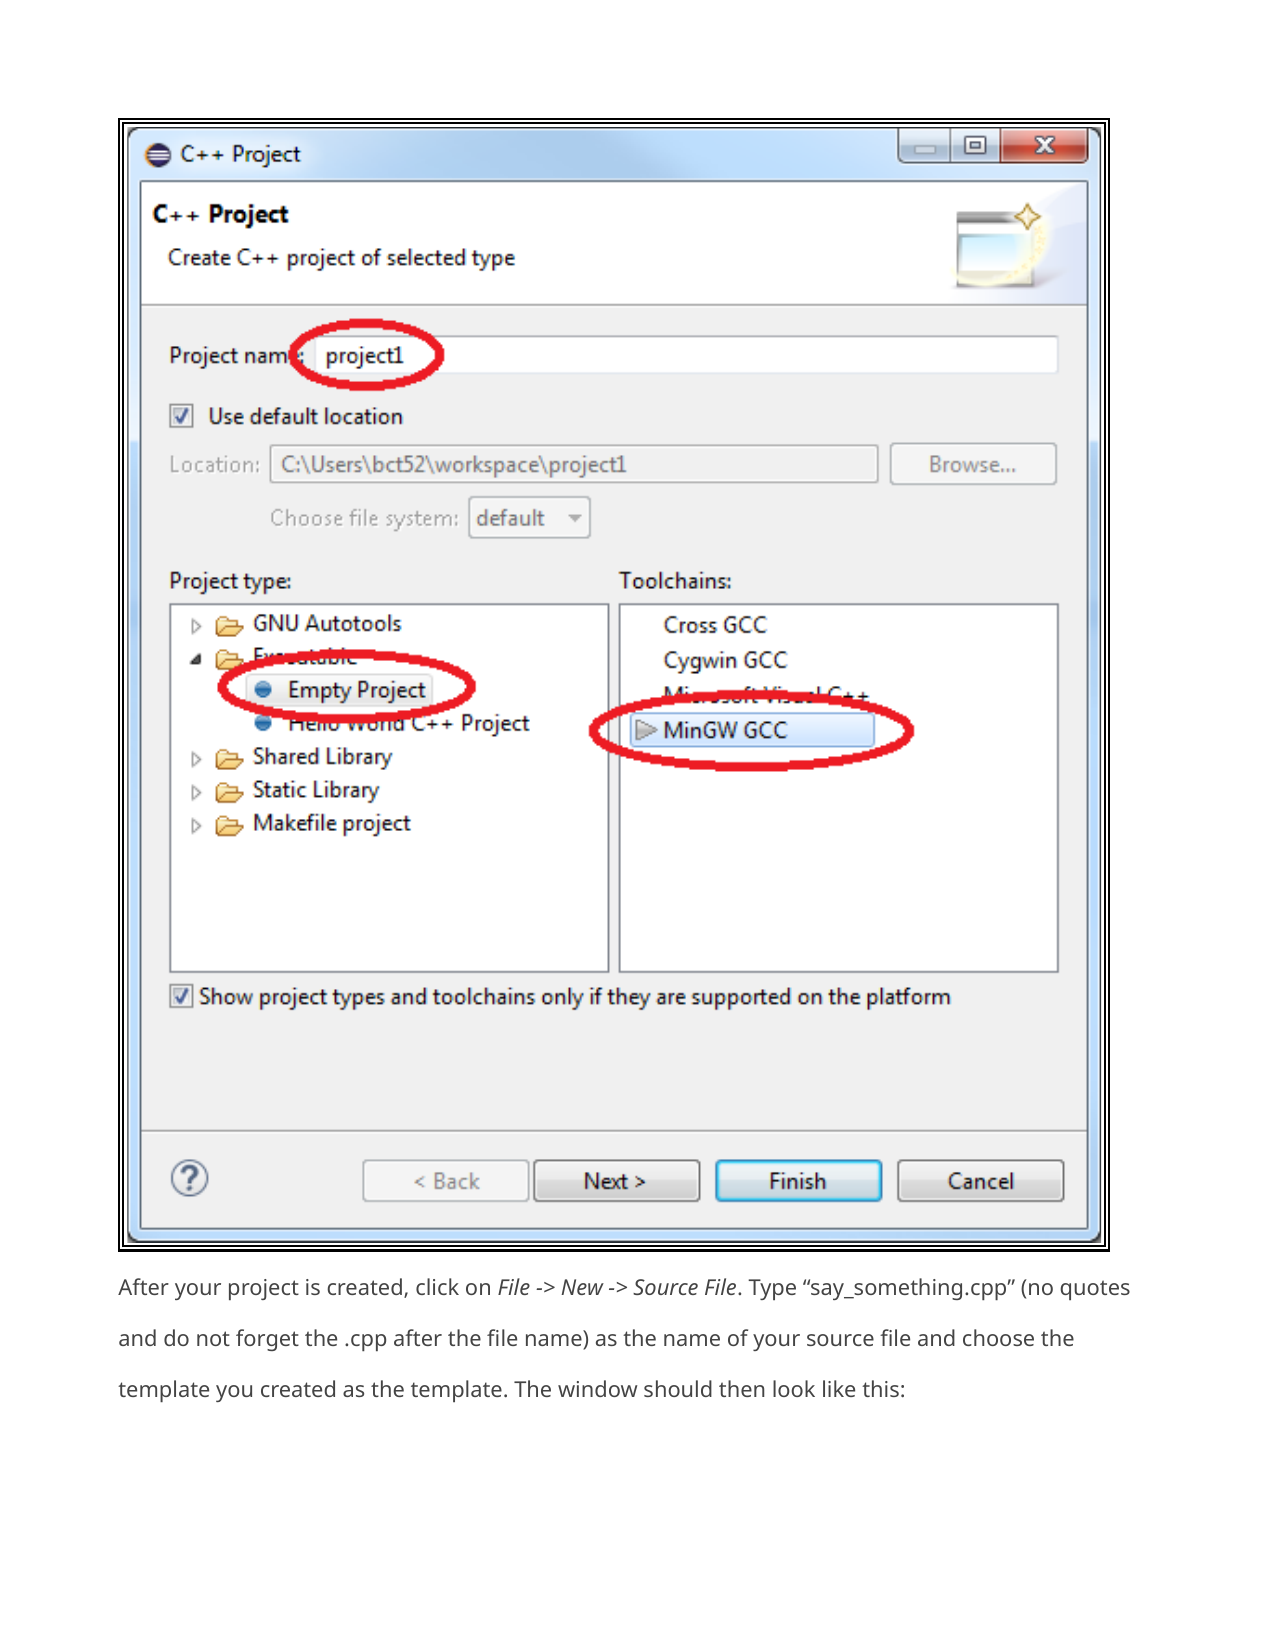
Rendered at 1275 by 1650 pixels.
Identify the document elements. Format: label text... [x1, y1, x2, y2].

text After your project is created, click on File -> New -> Source File. Type “say_something.cpp” (no quotes and do not forget the .cpp after the file name) as the name of your source file and choose the template you created as the template. The window should then look like this: [118, 1272, 1157, 1403]
picture [127, 127, 1102, 1243]
